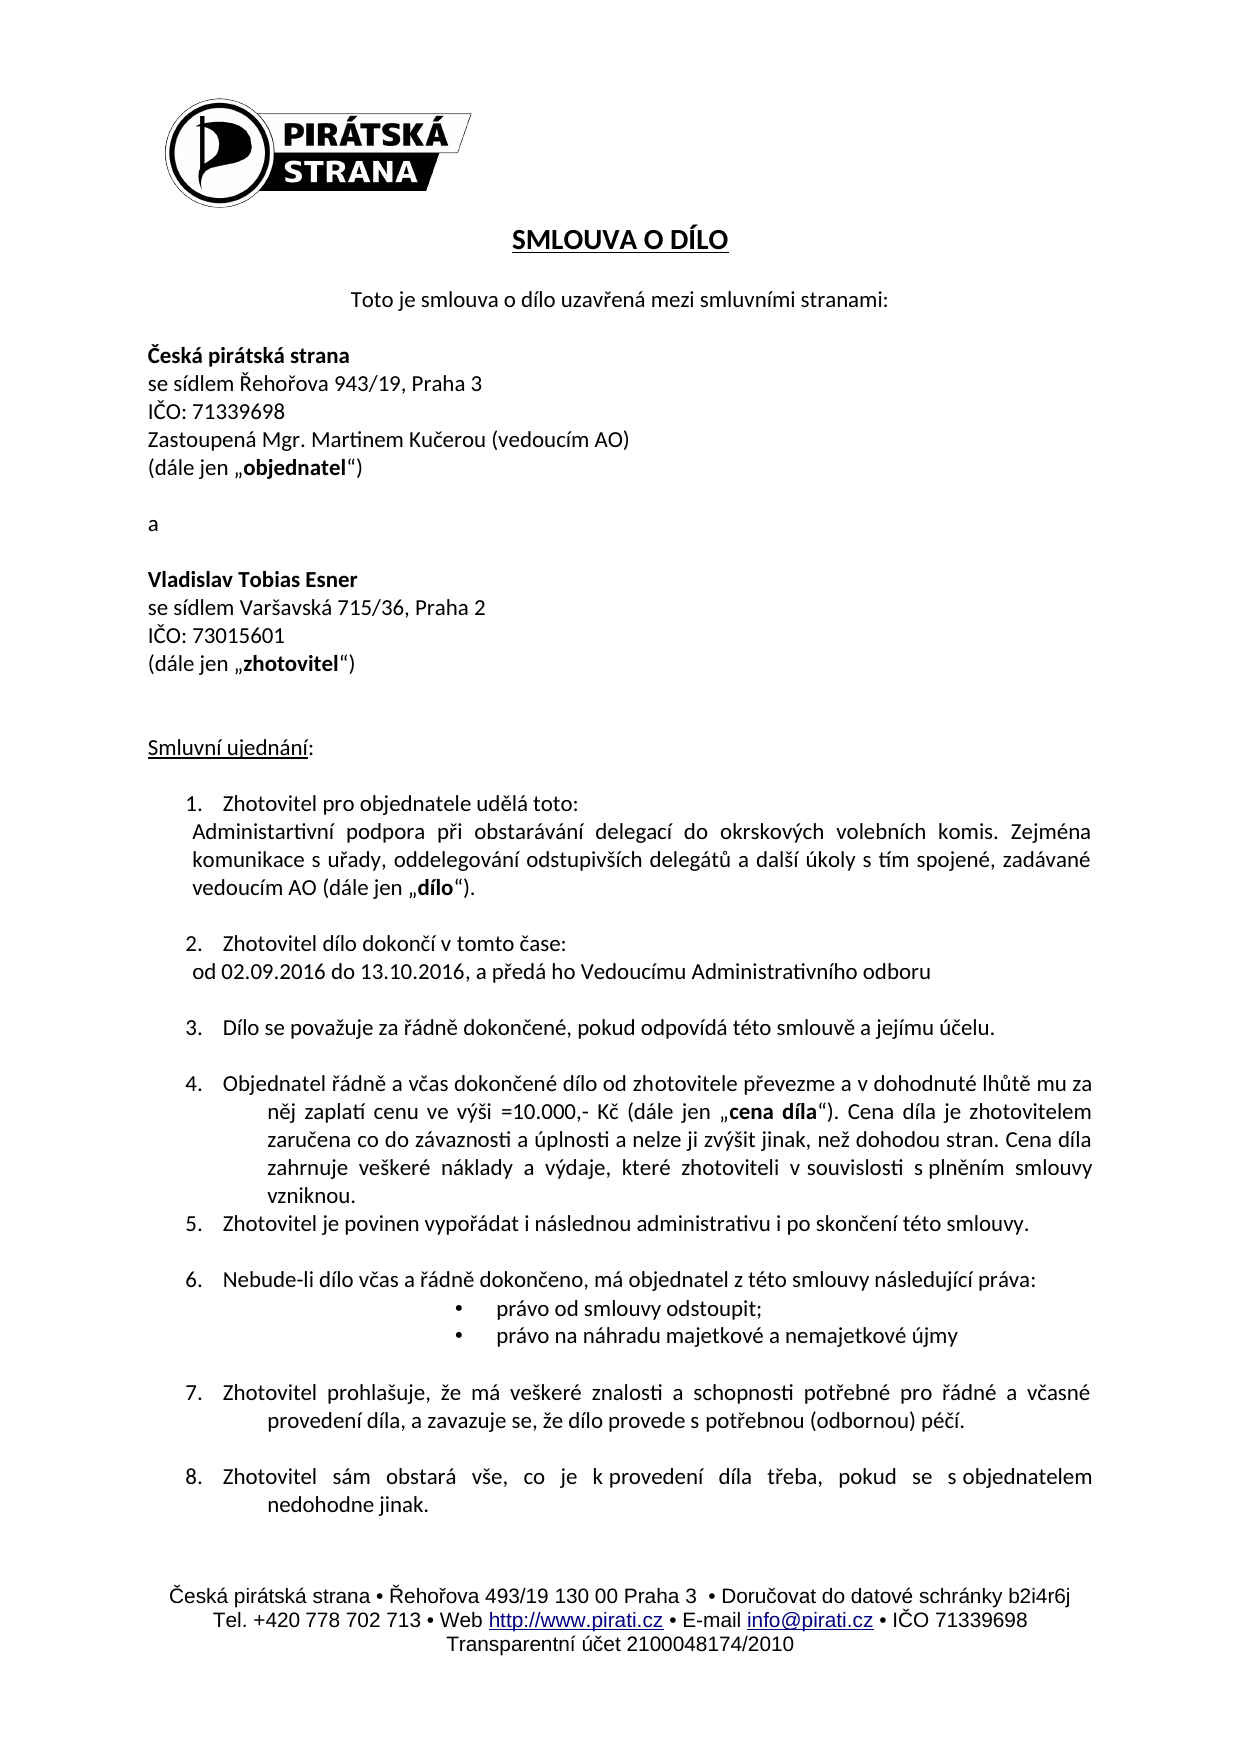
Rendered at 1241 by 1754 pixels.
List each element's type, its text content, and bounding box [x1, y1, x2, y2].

list Zhotovitel dílo dokončí v tomto čase: [185, 929, 1093, 957]
text (dále jen „zhotovitel“) [148, 649, 1093, 677]
list Zhotovitel sám obstará vše, co je k provedení díla třeba, pokud se s objednatelem nedohodne jinak. [185, 1462, 1093, 1518]
text Zastoupená Mgr. Martinem Kučerou (vedoucím AO) [148, 425, 1093, 453]
text Vladislav Tobias Esner [148, 565, 1093, 593]
list Objednatel řádně a včas dokončené dílo od zhotovitele převezme a v dohodnuté lhůtě mu za něj zaplatí cenu ve výši =10.000,- Kč (dále jen „cena díla“). Cena díla je zhotovitelem zaručena co do závaznosti a úplnosti a nelze ji zvýšit jinak, než dohodou stran. Cena díla zahrnuje veškeré náklady a výdaje, které zhotoviteli v souvislosti s plněním smlouvy vzniknou. [185, 1069, 1093, 1209]
list Zhotovitel pro objednatele udělá toto: [185, 789, 1093, 817]
list právo od smlouvy odstoupit; [455, 1294, 1093, 1322]
text Česká pirátská strana [148, 341, 1093, 369]
text (dále jen „objednatel“) [148, 453, 1093, 481]
text Administartivní podpora při obstarávání delegací do okrskových volebních komis. Zejména komunikace s uřady, oddelegování odstupivších delegátů a další úkoly s tím spojené, zadávané vedoucím AO (dále jen „dílo“). [192, 817, 1093, 901]
list Zhotovitel je povinen vypořádat i následnou administrativu i po skončení této smlouvy. [185, 1209, 1093, 1238]
text se sídlem Varšavská 715/36, Praha 2 [148, 593, 1093, 621]
picture [150, 83, 485, 222]
text Toto je smlouva o dílo uzavřená mezi smluvními stranami: [148, 285, 1093, 313]
text a [148, 509, 1093, 537]
list Nebude-li dílo včas a řádně dokončeno, má objednatel z této smlouvy následující práva: [185, 1266, 1093, 1294]
text Smluvní ujednání: [148, 733, 1093, 761]
text IČO: 71339698 [148, 397, 1093, 425]
list Dílo se považuje za řádně dokončené, pokud odpovídá této smlouvě a jejímu účelu. [185, 1013, 1093, 1041]
list Zhotovitel prohlašuje, že má veškeré znalosti a schopnosti potřebné pro řádné a včasné provedení díla, a zavazuje se, že dílo provede s potřebnou (odbornou) péčí. [185, 1378, 1093, 1434]
text se sídlem Řehořova 943/19, Praha 3 [148, 369, 1093, 397]
text od 02.09.2016 do 13.10.2016, a předá ho Vedoucímu Administrativního odboru [192, 957, 1093, 985]
text IČO: 73015601 [148, 621, 1093, 649]
text SMLOUVA O DÍLO [148, 221, 1093, 257]
list právo na náhradu majetkové a nemajetkové újmy [455, 1322, 1093, 1350]
